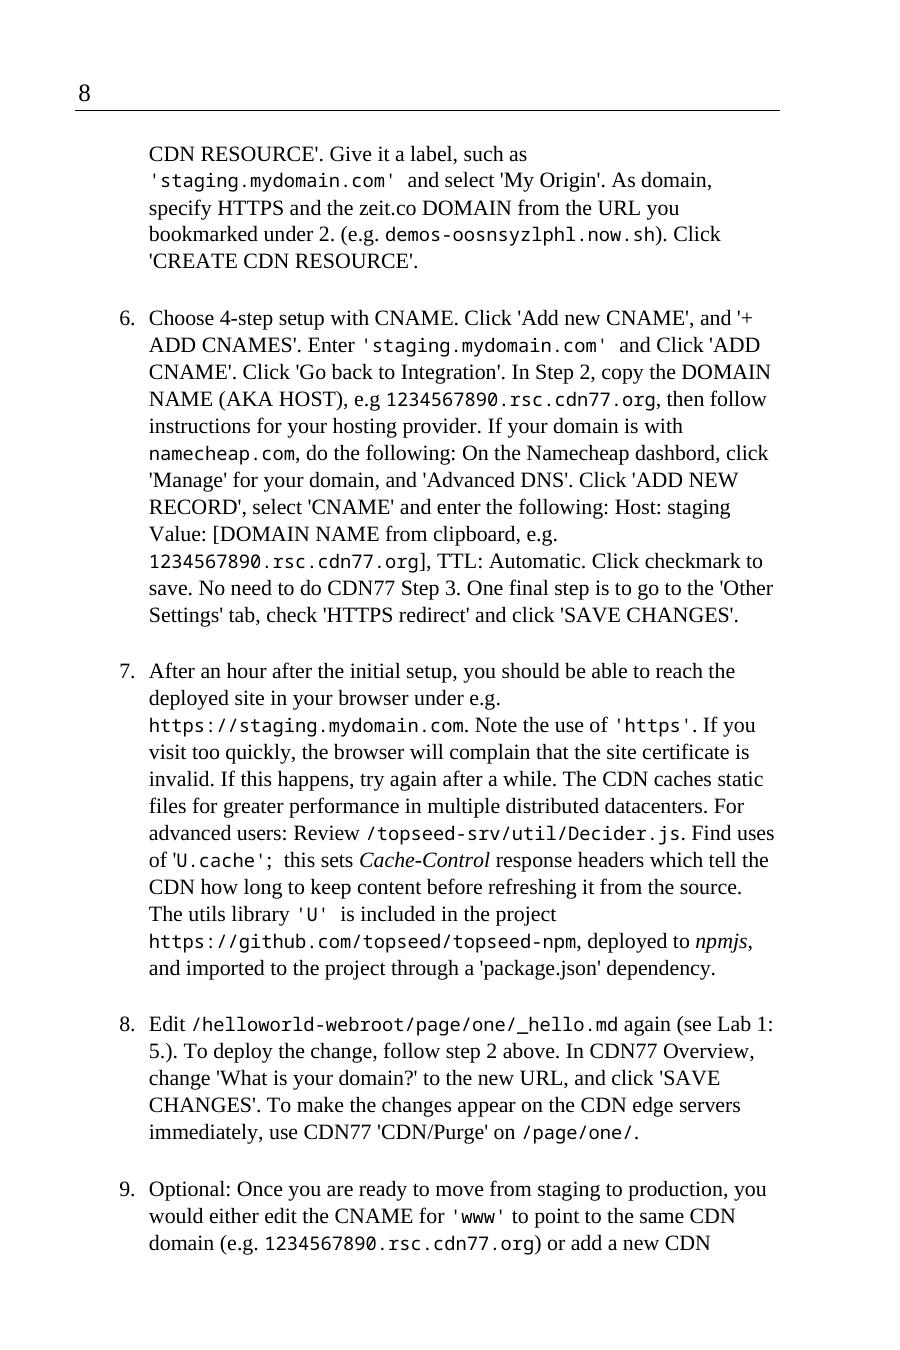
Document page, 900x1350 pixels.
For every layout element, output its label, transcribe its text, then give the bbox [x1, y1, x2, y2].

list Optional: Once you are ready to move from staging to production, you would either edit the CNAME for 'www' to point to the same CDN domain (e.g. 1234567890.rsc.cdn77.org) or add a new CDN [119, 1174, 780, 1256]
list Edit /helloworld-webroot/page/one/_hello.md again (see Lab 1: 5.). To deploy the change, follow step 2 above. In CDN77 Overview, change 'What is your domain?' to the new URL, and click 'SAVE CHANGES'. To make the changes appear on the CDN edge servers immediately, use CDN77 'CDN/Purge' on /page/one/. [119, 1010, 780, 1145]
list After an hour after the initial setup, you should be able to reach the deployed site in your browser under e.g. https://staging.mydomain.com. Note the use of 'https'. If you visit too quickly, the browser will complain that the site certificate is invalid. If this happens, try again after a while. The CDN caches static files for greater performance in multiple distributed datacenters. For advanced users: Review /topseed-srv/util/Decider.js. Find uses of 'U.cache'; this sets Cache-Control response headers which tell the CDN how long to keep content before refreshing it from the source. The utils library 'U' is included in the project https://github.com/topseed/topseed-npm, deployed to npmjs, and imported to the project through a 'package.json' dependency. [119, 657, 780, 981]
list Choose 4-step setup with CNAME. Click 'Add new CNAME', and '+ ADD CNAMES'. Enter 'staging.mydomain.com' and Click 'ADD CNAME'. Click 'Go back to Integration'. In Step 2, copy the DOMAIN NAME (AKA HOST), e.g 1234567890.rsc.cdn77.org, then follow instructions for your hosting provider. If your domain is with namecheap.com, do the following: On the Namecheap dashbord, click 'Manage' for your domain, and 'Advanced DNS'. Click 'ADD NEW RECORD', select 'CNAME' and enter the following: Host: staging Value: [DOMAIN NAME from clipboard, e.g. 1234567890.rsc.cdn77.org], TTL: Automatic. Click checkmark to save. No need to do CDN77 Step 3. One final step is to go to the 'Other Settings' tab, check 'HTTPS redirect' and click 'SAVE CHANGES'. [119, 304, 780, 627]
list CDN RESOURCE'. Give it a label, such as 'staging.mydomain.com' and select 'My Origin'. As domain, specify HTTPS and the zeit.co DOMAIN from the URL you bookmarked under 2. (e.g. demos-oosnsyzlphl.now.sh). Click 'CREATE CDN RESOURCE'. [119, 139, 780, 274]
